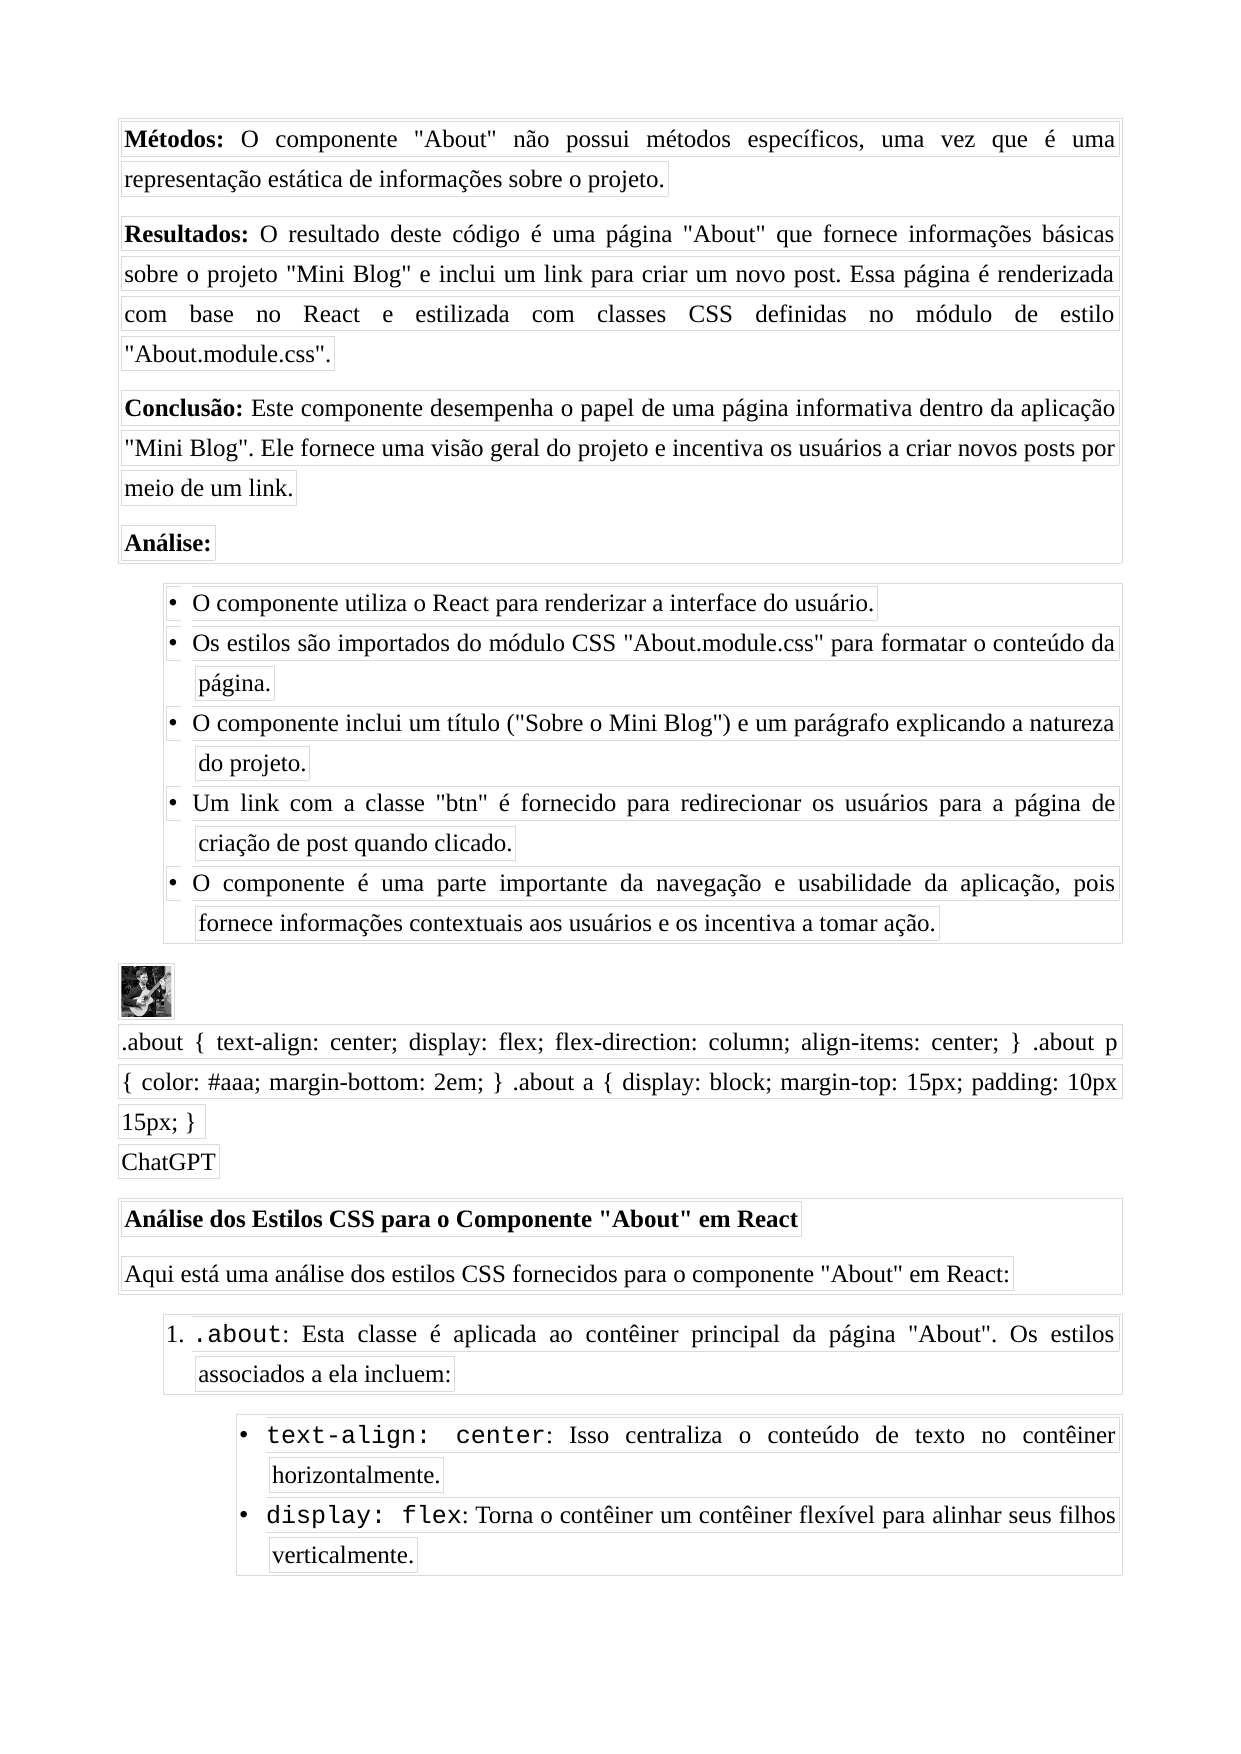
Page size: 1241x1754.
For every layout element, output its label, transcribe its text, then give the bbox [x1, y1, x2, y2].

text .about { text-align: center; display: flex; flex-direction: column; align-items: center; } .about p [119, 1025, 1122, 1058]
text Análise: [119, 522, 1122, 563]
picture [121, 966, 172, 1017]
text Conclusão: Este componente desempenha o papel de uma página informativa dentro da aplicação "Mini Blog". Ele fornece uma visão geral do projeto e incentiva os usuários a criar novos posts por meio de um link. [119, 387, 1122, 505]
list O componente é uma parte importante da navegação e usabilidade da aplicação, pois fornece informações contextuais aos usuários e os incentiva a tomar ação. [164, 862, 1122, 943]
list text-align: center: Isso centraliza o conteúdo de texto no contêiner horizontalmente. [237, 1415, 1122, 1492]
text Análise dos Estilos CSS para o Componente "About" em React [119, 1199, 1122, 1236]
list .about: Esta classe é aplicada ao contêiner principal da página "About". Os estilos associados a ela incluem: [164, 1315, 1122, 1394]
text 15px; } [118, 1099, 1122, 1138]
list Um link com a classe "btn" é fornecido para redirecionar os usuários para a página de criação de post quando clicado. [164, 782, 1122, 860]
text [220, 1144, 1122, 1178]
list display: flex: Torna o contêiner um contêiner flexível para alinhar seus filhos verticalmente. [237, 1494, 1122, 1575]
list Os estilos são importados do módulo CSS "About.module.css" para formatar o conteúdo da página. [164, 622, 1122, 700]
text Aqui está uma análise dos estilos CSS fornecidos para o componente "About" em React: [119, 1253, 1122, 1294]
text ChatGPT [119, 1145, 219, 1178]
text Métodos: O componente "About" não possui métodos específicos, uma vez que é uma representação estática de informações sobre o projeto. [119, 119, 1122, 196]
list O componente utiliza o React para renderizar a interface do usuário. [164, 584, 1122, 620]
list O componente inclui um título ("Sobre o Mini Blog") e um parágrafo explicando a natureza do projeto. [164, 702, 1122, 780]
text { color: #aaa; margin-bottom: 2em; } .about a { display: block; margin-top: 15px; padding: 10px [119, 1065, 1122, 1098]
text [118, 1059, 1122, 1064]
text Resultados: O resultado deste código é uma página "About" que fornece informações básicas sobre o projeto "Mini Blog" e inclui um link para criar um novo post. Essa página é renderizada com base no React e estilizada com classes CSS definidas no módulo de estilo "About.module.css". [119, 213, 1122, 371]
